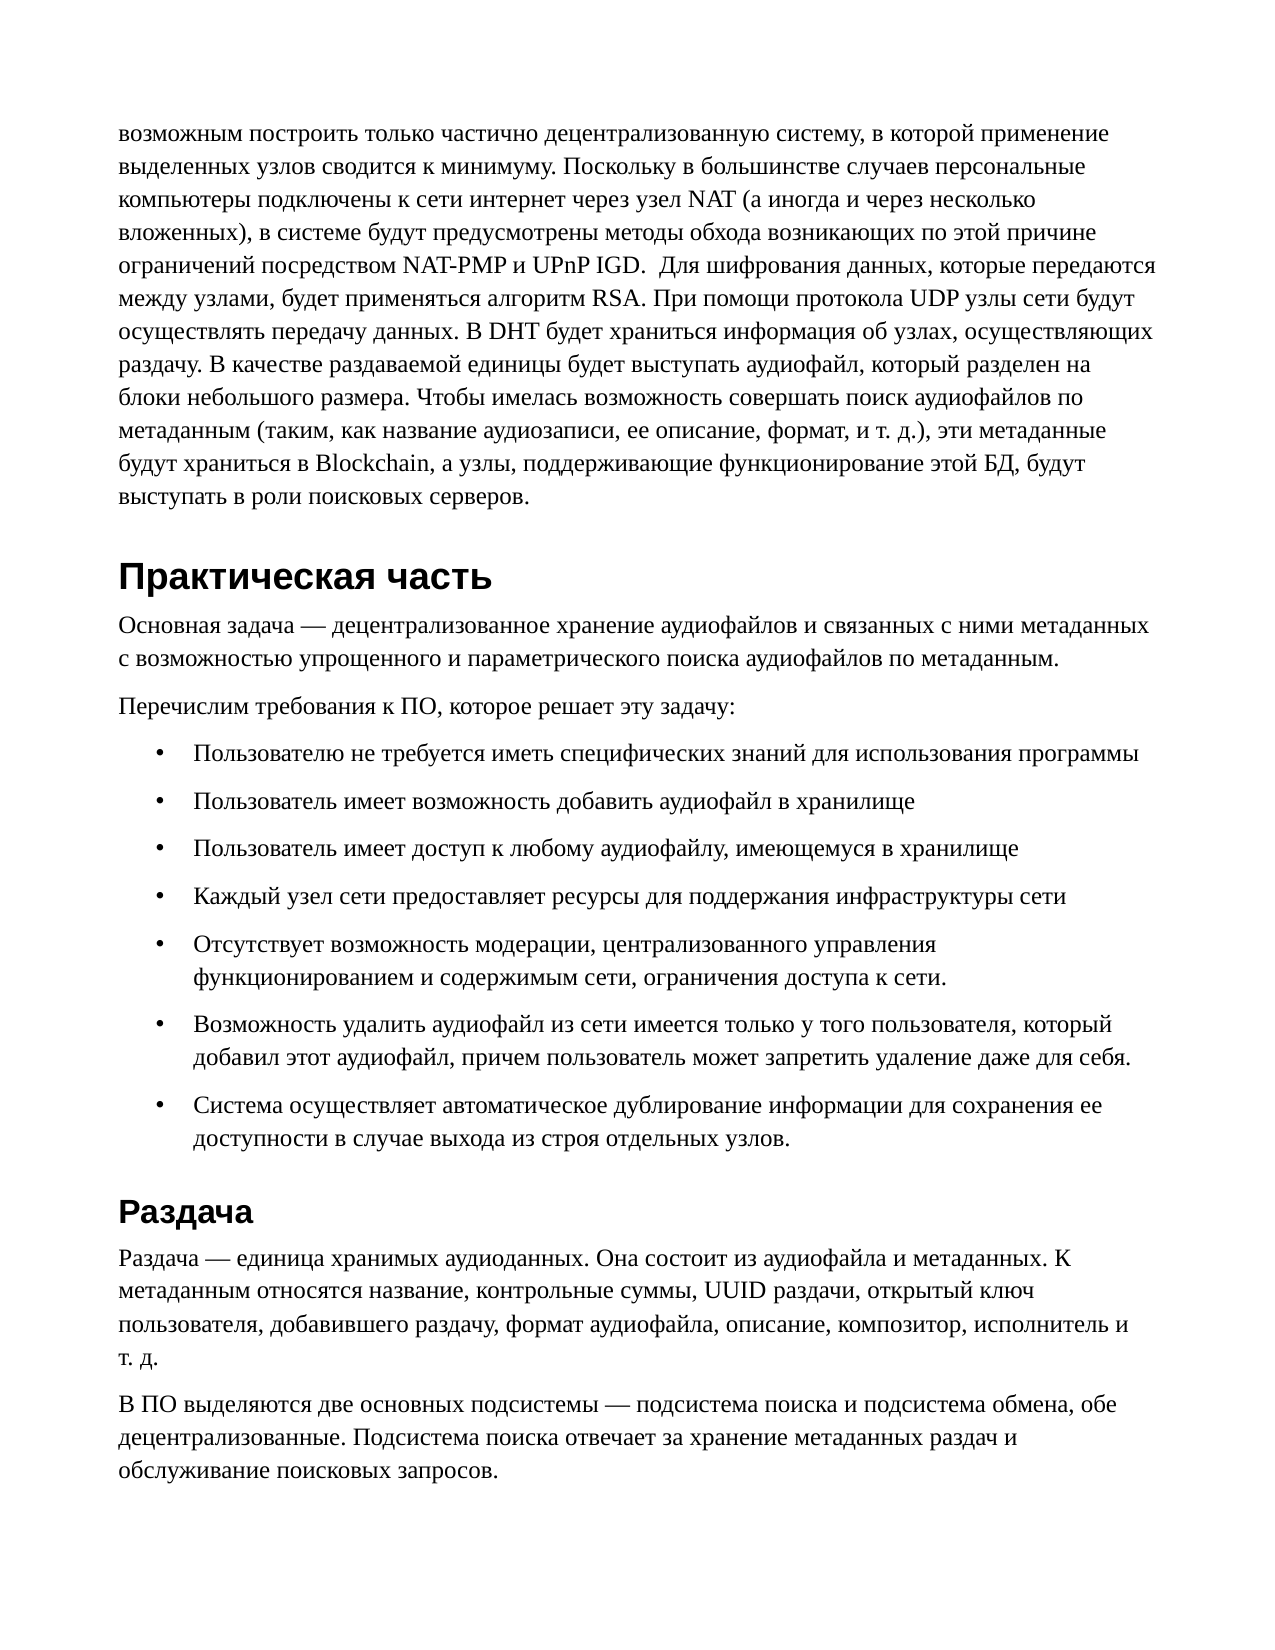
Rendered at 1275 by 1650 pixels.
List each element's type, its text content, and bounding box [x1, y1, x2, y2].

subtitle В ПО выделяются две основных подсистемы — подсистема поиска и подсистема обмена, обе децентрализованные. Подсистема поиска отвечает за хранение метаданных раздач и обслуживание поисковых запросов. [118, 1389, 1157, 1484]
subtitle Система осуществляет автоматическое дублирование информации для сохранения ее доступности в случае выхода из строя отдельных узлов. [156, 1090, 1157, 1152]
subtitle Пользователь имеет доступ к любому аудиофайлу, имеющемуся в хранилище [156, 833, 1157, 862]
subtitle Перечислим требования к ПО, которое решает эту задачу: [118, 691, 1157, 719]
subtitle Пользователю не требуется иметь специфических знаний для использования программы [156, 738, 1157, 767]
subtitle Отсутствует возможность модерации, централизованного управления функционированием и содержимым сети, ограничения доступа к сети. [156, 929, 1157, 991]
subtitle Каждый узел сети предоставляет ресурсы для поддержания инфраструктуры сети [156, 881, 1157, 910]
subtitle Раздача — единица хранимых аудиоданных. Она состоит из аудиофайла и метаданных. К метаданным относятся название, контрольные суммы, UUID раздачи, открытый ключ пользователя, добавившего раздачу, формат аудиофайла, описание, композитор, исполнитель и т. д. [118, 1243, 1157, 1370]
subtitle Раздача [118, 1191, 1157, 1230]
subtitle Основная задача — децентрализованное хранение аудиофайлов и связанных с ними метаданных с возможностью упрощенного и параметрического поиска аудиофайлов по метаданным. [118, 610, 1157, 672]
subtitle Практическая часть [118, 554, 1157, 598]
subtitle возможным построить только частично децентрализованную систему, в которой применение выделенных узлов сводится к минимуму. Поскольку в большинстве случаев персональные компьютеры подключены к сети интернет через узел NAT (а иногда и через несколько вложенных), в системе будут предусмотрены методы обхода возникающих по этой причине ограничений посредством NAT-PMP и UPnP IGD. Для шифрования данных, которые передаются между узлами, будет применяться алгоритм RSA. При помощи протокола UDP узлы сети будут осуществлять передачу данных. В DHT будет храниться информация об узлах, осуществляющих раздачу. В качестве раздаваемой единицы будет выступать аудиофайл, который разделен на блоки небольшого размера. Чтобы имелась возможность совершать поиск аудиофайлов по метаданным (таким, как название аудиозаписи, ее описание, формат, и т. д.), эти метаданные будут храниться в Blockchain, а узлы, поддерживающие функционирование этой БД, будут выступать в роли поисковых серверов. [118, 118, 1157, 510]
subtitle Возможность удалить аудиофайл из сети имеется только у того пользователя, который добавил этот аудиофайл, причем пользователь может запретить удаление даже для себя. [156, 1009, 1157, 1071]
subtitle Пользователь имеет возможность добавить аудиофайл в хранилище [156, 786, 1157, 815]
